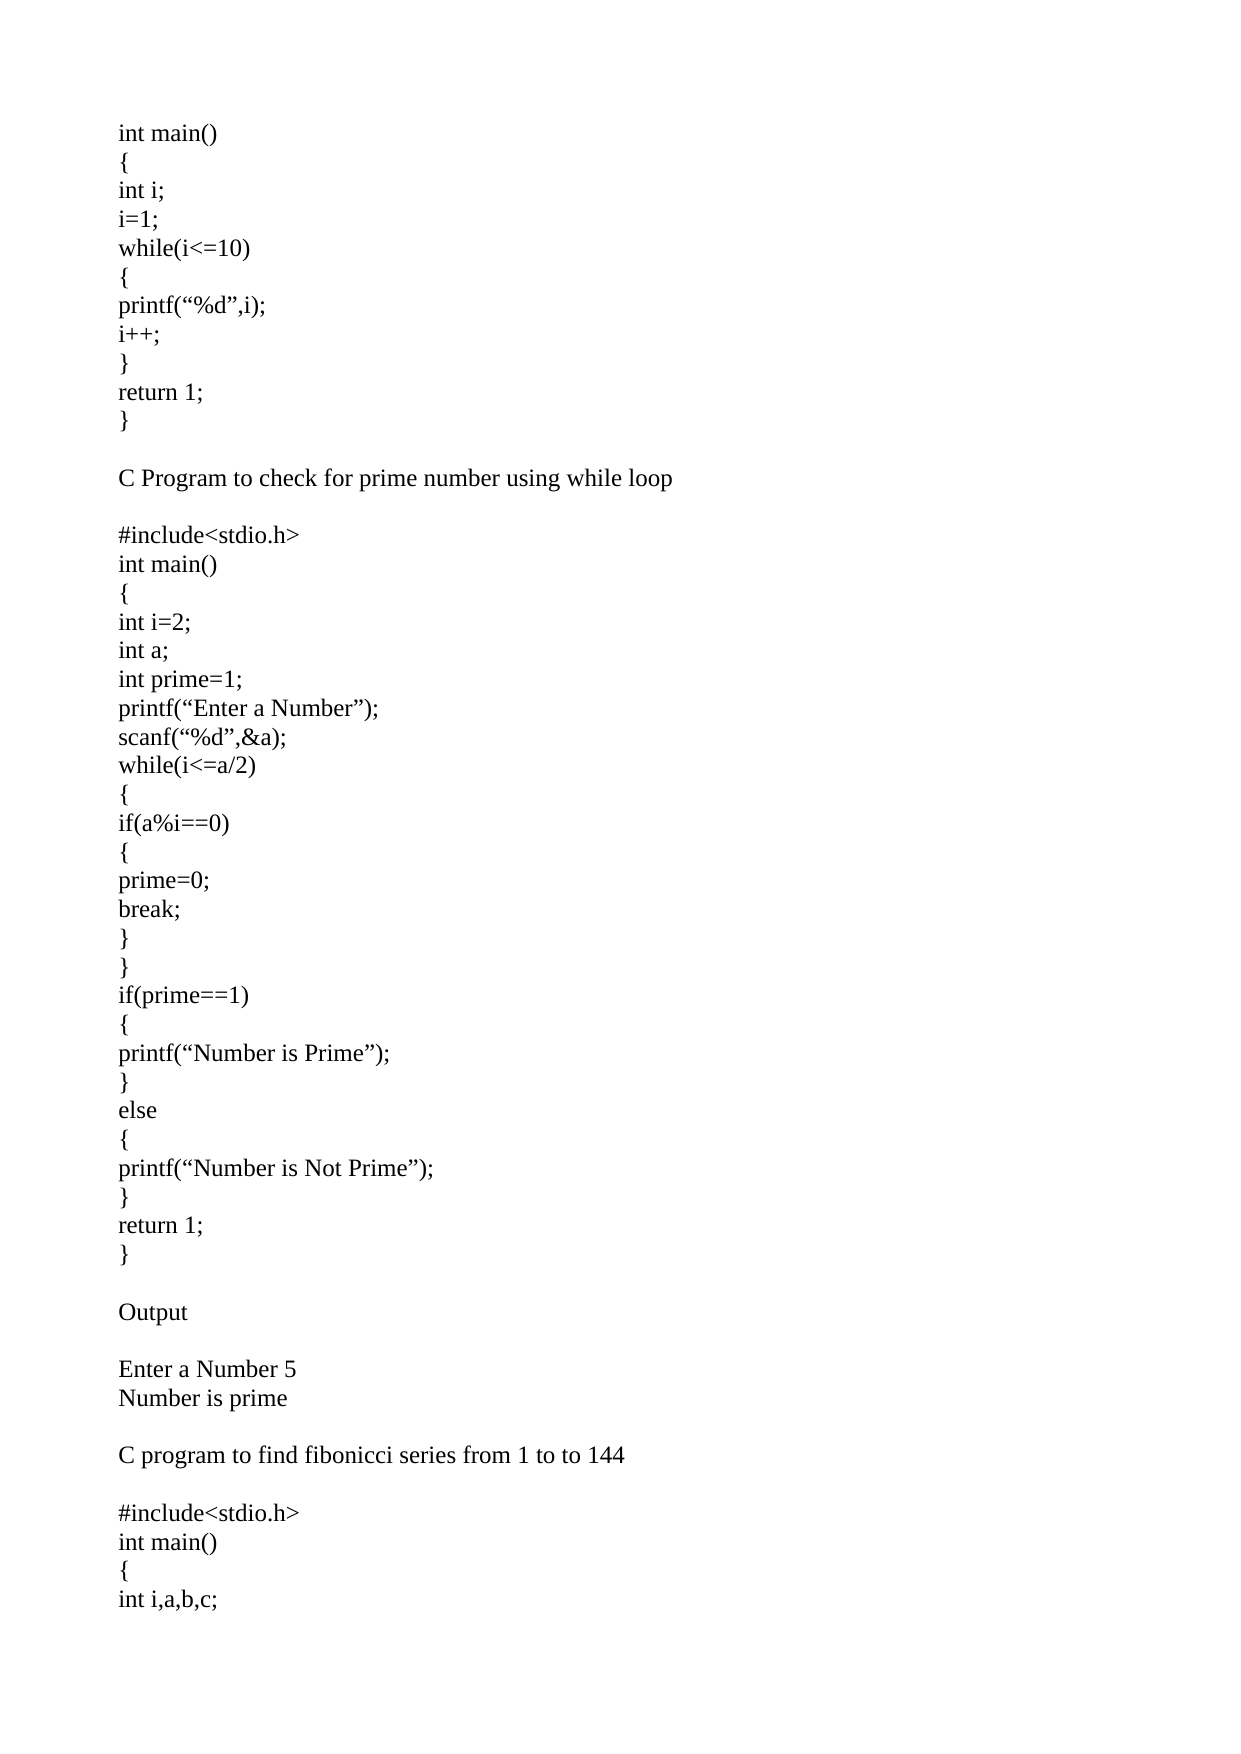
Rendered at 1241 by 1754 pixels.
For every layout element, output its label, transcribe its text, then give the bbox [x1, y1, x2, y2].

text else [118, 1096, 1122, 1124]
text if(prime==1) [118, 981, 1122, 1009]
text int main() [118, 118, 1122, 147]
text { [118, 147, 1122, 176]
text i++; [118, 319, 1122, 348]
text { [118, 1124, 1122, 1153]
text { [118, 262, 1122, 291]
text printf(“Number is Not Prime”); [118, 1153, 1122, 1182]
text int prime=1; [118, 664, 1122, 693]
text Enter a Number 5 [118, 1354, 1122, 1383]
text break; [118, 894, 1122, 923]
text { [118, 1009, 1122, 1038]
text int main() [118, 549, 1122, 578]
text C Program to check for prime number using while loop [118, 463, 1122, 492]
text } [118, 406, 1122, 434]
text while(i<=10) [118, 233, 1122, 262]
text int i; [118, 176, 1122, 204]
text prime=0; [118, 866, 1122, 894]
text } [118, 1239, 1122, 1268]
text { [118, 837, 1122, 866]
text #include<stdio.h> [118, 1498, 1122, 1527]
text i=1; [118, 204, 1122, 233]
text Output [118, 1297, 1122, 1326]
text int main() [118, 1527, 1122, 1556]
text Number is prime [118, 1383, 1122, 1412]
text printf(“Number is Prime”); [118, 1038, 1122, 1067]
text printf(“Enter a Number”); [118, 693, 1122, 722]
text return 1; [118, 1211, 1122, 1239]
text printf(“%d”,i); [118, 291, 1122, 319]
text } [118, 952, 1122, 981]
text int i=2; [118, 607, 1122, 636]
text while(i<=a/2) [118, 751, 1122, 779]
text { [118, 578, 1122, 607]
text } [118, 923, 1122, 952]
text if(a%i==0) [118, 808, 1122, 837]
text } [118, 1067, 1122, 1096]
text int a; [118, 636, 1122, 664]
text } [118, 348, 1122, 377]
text C program to find fibonicci series from 1 to to 144 [118, 1441, 1122, 1469]
text { [118, 1556, 1122, 1584]
text { [118, 779, 1122, 808]
text #include<stdio.h> [118, 521, 1122, 549]
text int i,a,b,c; [118, 1584, 1122, 1613]
text return 1; [118, 377, 1122, 406]
text } [118, 1182, 1122, 1211]
text scanf(“%d”,&a); [118, 722, 1122, 751]
